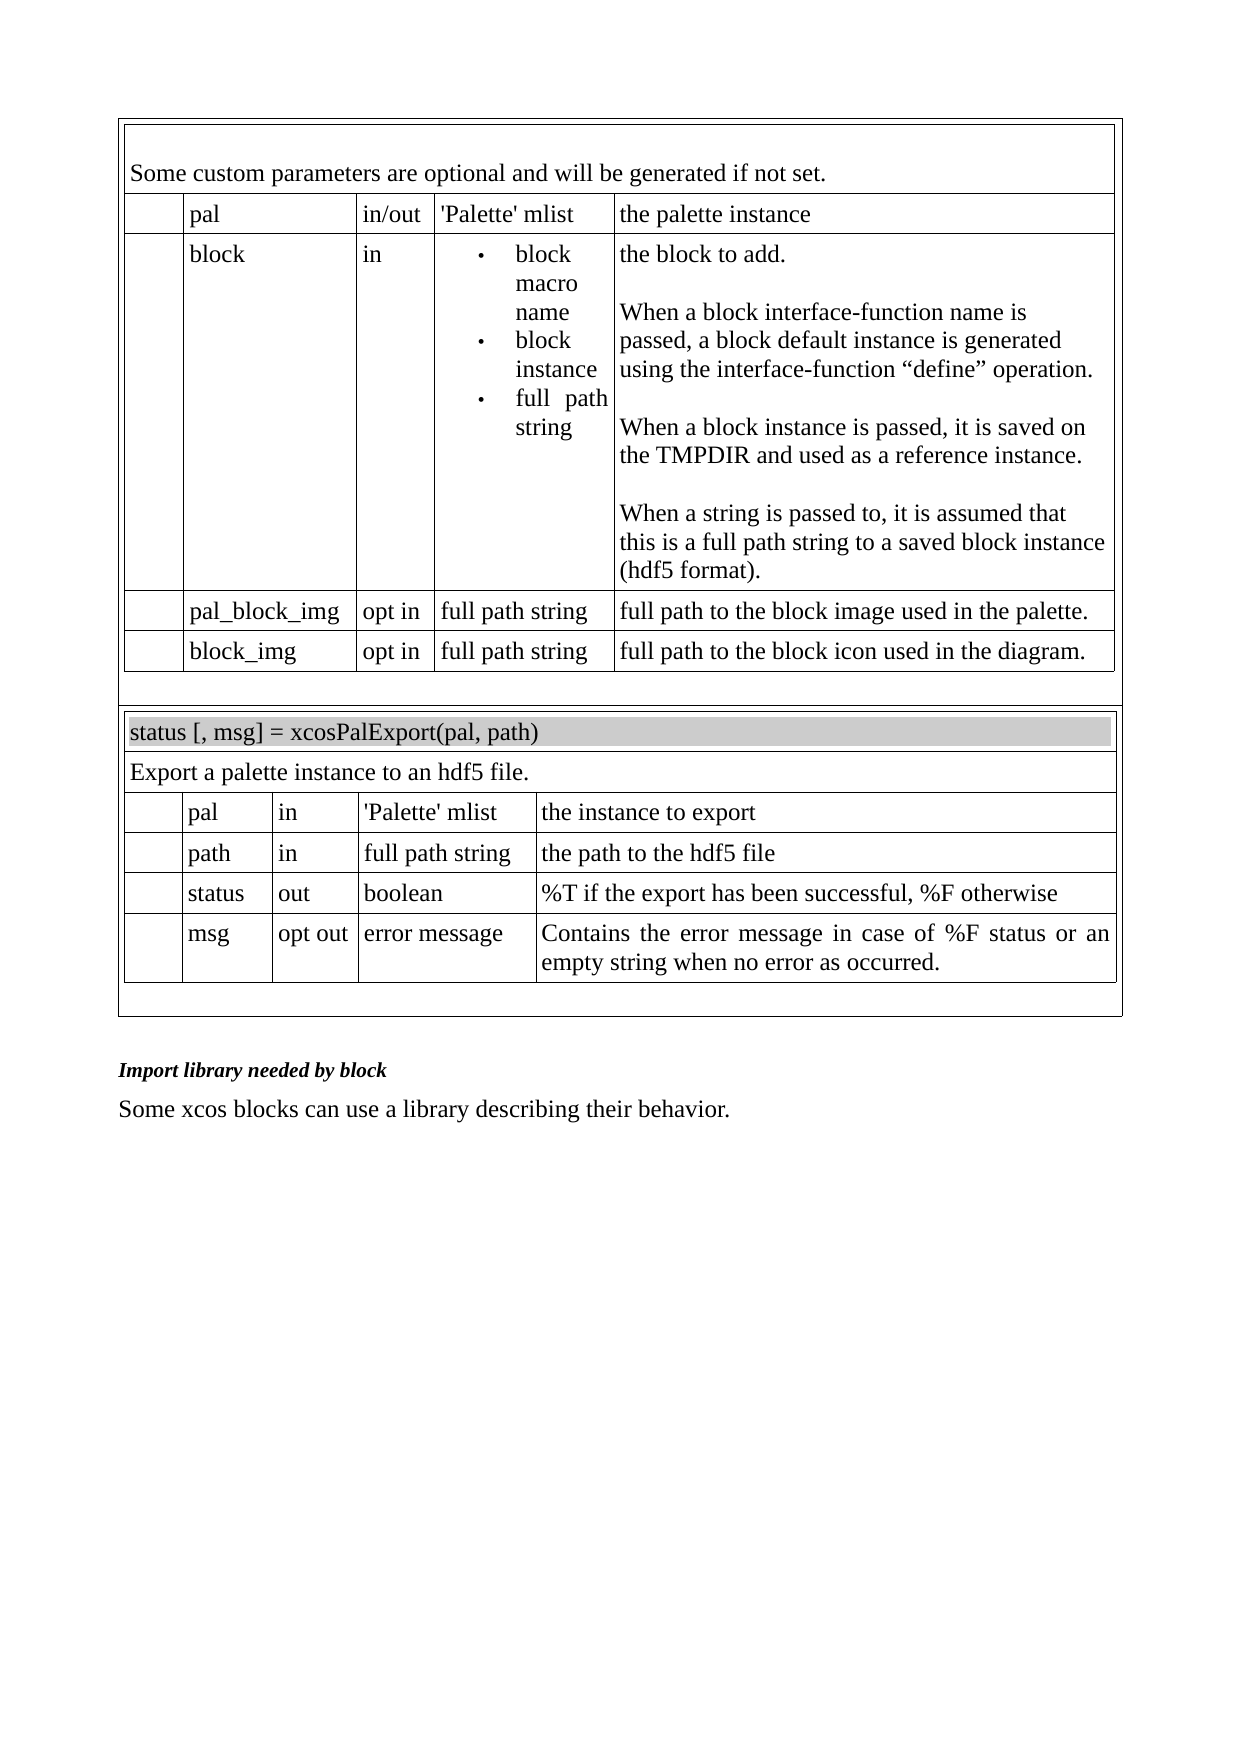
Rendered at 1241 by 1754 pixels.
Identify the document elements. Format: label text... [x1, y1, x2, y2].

table_cell [125, 833, 182, 872]
table_cell 'Palette' mlist [359, 793, 536, 832]
table_cell the palette instance [615, 194, 1114, 233]
subtitle Import library needed by block [118, 1057, 1122, 1082]
table_cell error message [359, 914, 536, 982]
table_cell status [183, 873, 272, 912]
table_cell [125, 194, 183, 233]
table_cell opt in [357, 591, 434, 630]
table_cell 'Palette' mlist [435, 194, 614, 233]
table_cell pal [184, 194, 356, 233]
table_cell %T if the export has been successful, %F otherwise [537, 873, 1116, 912]
table_cell the path to the hdf5 file [537, 833, 1116, 872]
table_cell in/out [357, 194, 434, 233]
table_cell pal [183, 793, 272, 832]
table_cell [125, 873, 182, 912]
table_cell Contains the error message in case of %F status or an empty string when no error as occurred. [537, 914, 1116, 982]
table_cell full path to the block icon used in the diagram. [615, 631, 1114, 671]
table_cell boolean [359, 873, 536, 912]
table_cell msg [183, 914, 272, 982]
table_cell [125, 631, 183, 671]
table_header status [, msg] = xcosPalExport(pal, path) [125, 712, 1116, 751]
table_cell the instance to export [537, 793, 1116, 832]
table_cell full path string [435, 631, 614, 671]
table_cell Some custom parameters are optional and will be generated if not set. [125, 125, 1114, 193]
table_cell [119, 119, 1122, 705]
table_cell out [273, 873, 358, 912]
table_cell opt in [357, 631, 434, 671]
text Some xcos blocks can use a library describing their behavior. [118, 1094, 1122, 1123]
table_cell in [273, 793, 358, 832]
table_cell [125, 234, 183, 590]
table_cell path [183, 833, 272, 872]
table_cell full path string [359, 833, 536, 872]
table_cell [125, 793, 182, 832]
table_cell full path to the block image used in the palette. [615, 591, 1114, 630]
table_cell block_img [184, 631, 356, 671]
table_cell opt out [273, 914, 358, 982]
table_cell [119, 706, 1122, 1016]
table_cell in [357, 234, 434, 590]
table_cell Export a palette instance to an hdf5 file. [125, 752, 1116, 792]
table_cell pal_block_img [184, 591, 356, 630]
table_cell full path string [435, 591, 614, 630]
table_cell block macro name block instance full path string [435, 234, 614, 590]
table_cell the block to add. When a block interface-function name is passed, a block default instance is generated using the interface-function “define” operation. When a block instance is passed, it is saved on the TMPDIR and used as a reference instance. When a string is passed to, it is assumed that this is a full path string to a saved block instance (hdf5 format). [615, 234, 1114, 590]
table_cell [125, 591, 183, 630]
table_cell [125, 914, 182, 982]
table_cell in [273, 833, 358, 872]
table_cell block [184, 234, 356, 590]
